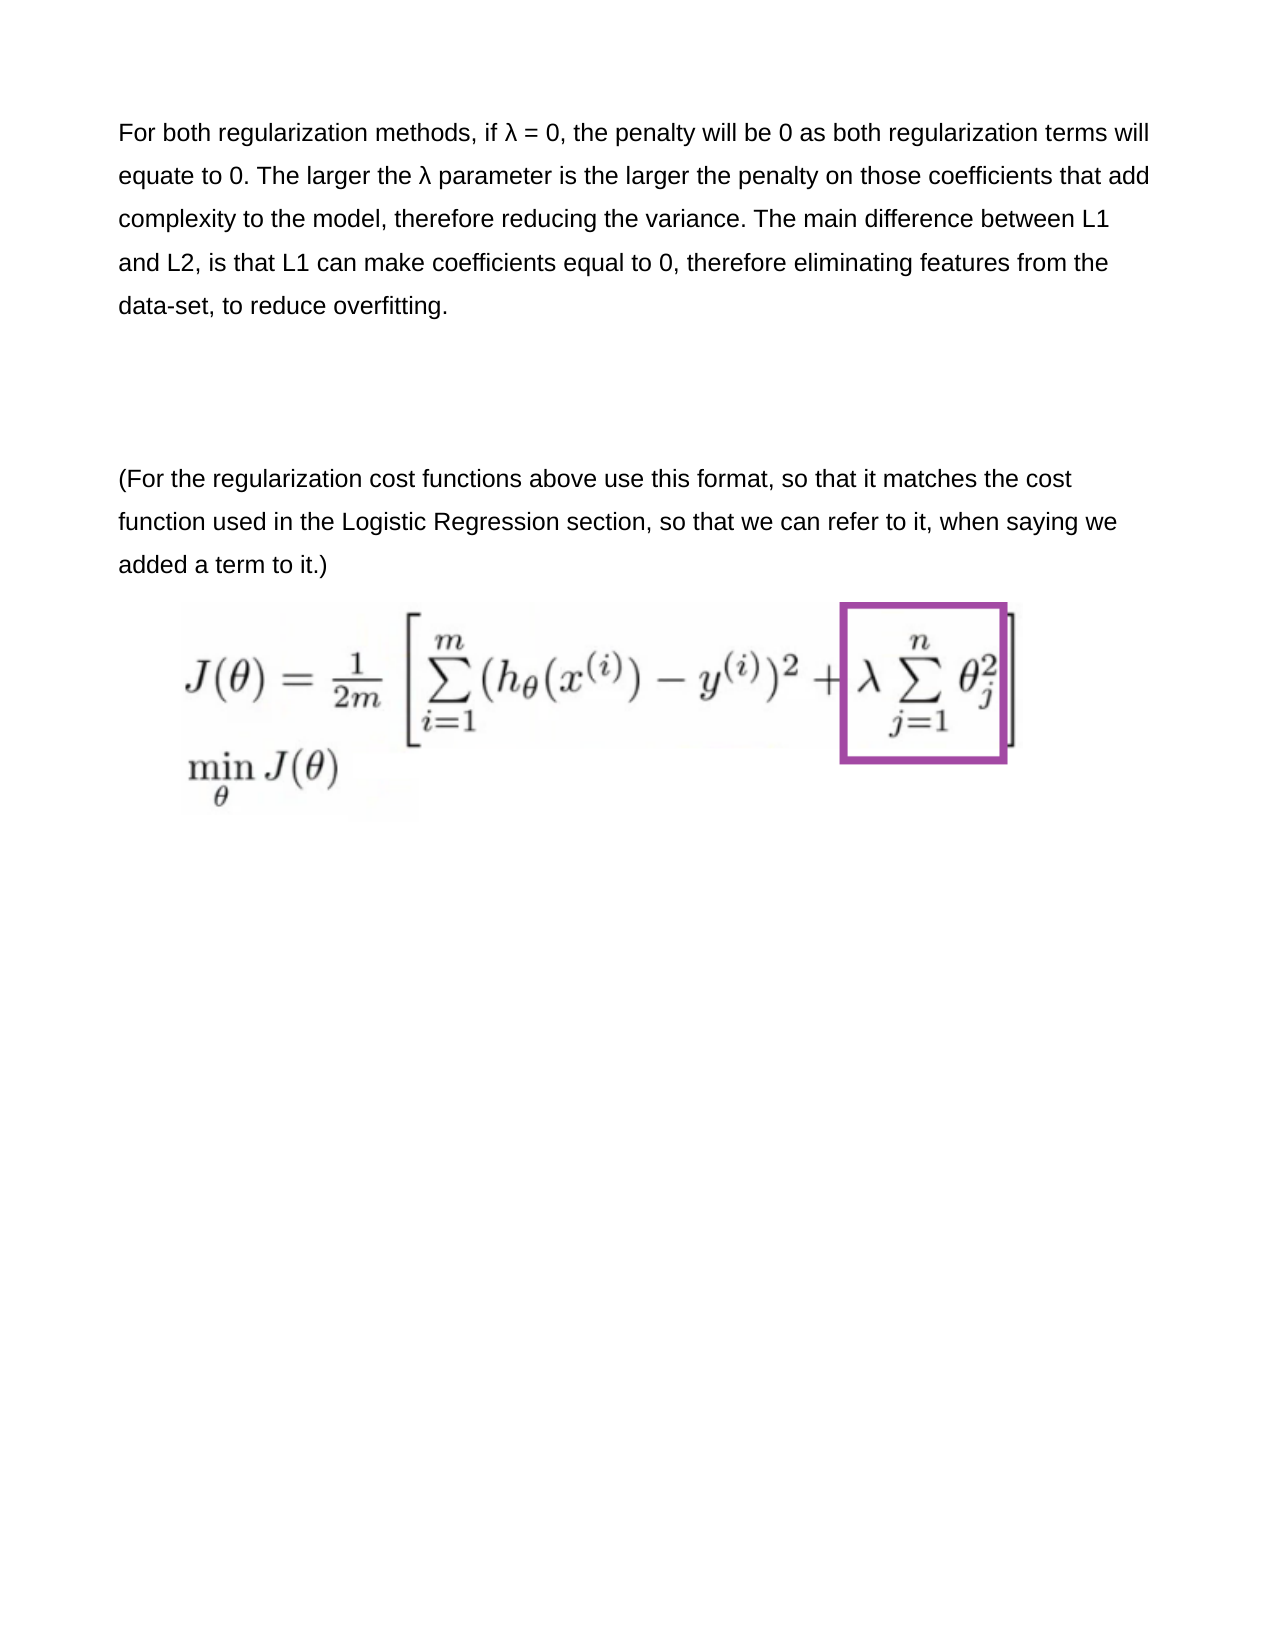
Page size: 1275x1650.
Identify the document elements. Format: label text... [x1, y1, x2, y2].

picture [181, 602, 1023, 823]
text (For the regularization cost functions above use this format, so that it matches the cost function used in the Logistic Regression section, so that we can refer to it, when saying we added a term to it.) [118, 464, 1157, 579]
text For both regularization methods, if λ = 0, the penalty will be 0 as both regularization terms will equate to 0. The larger the λ parameter is the larger the penalty on those coefficients that add complexity to the model, therefore reducing the variance. The main difference between L1 and L2, is that L1 can make coefficients equal to 0, therefore eliminating features from the data-set, to reduce overfitting. [118, 118, 1157, 319]
